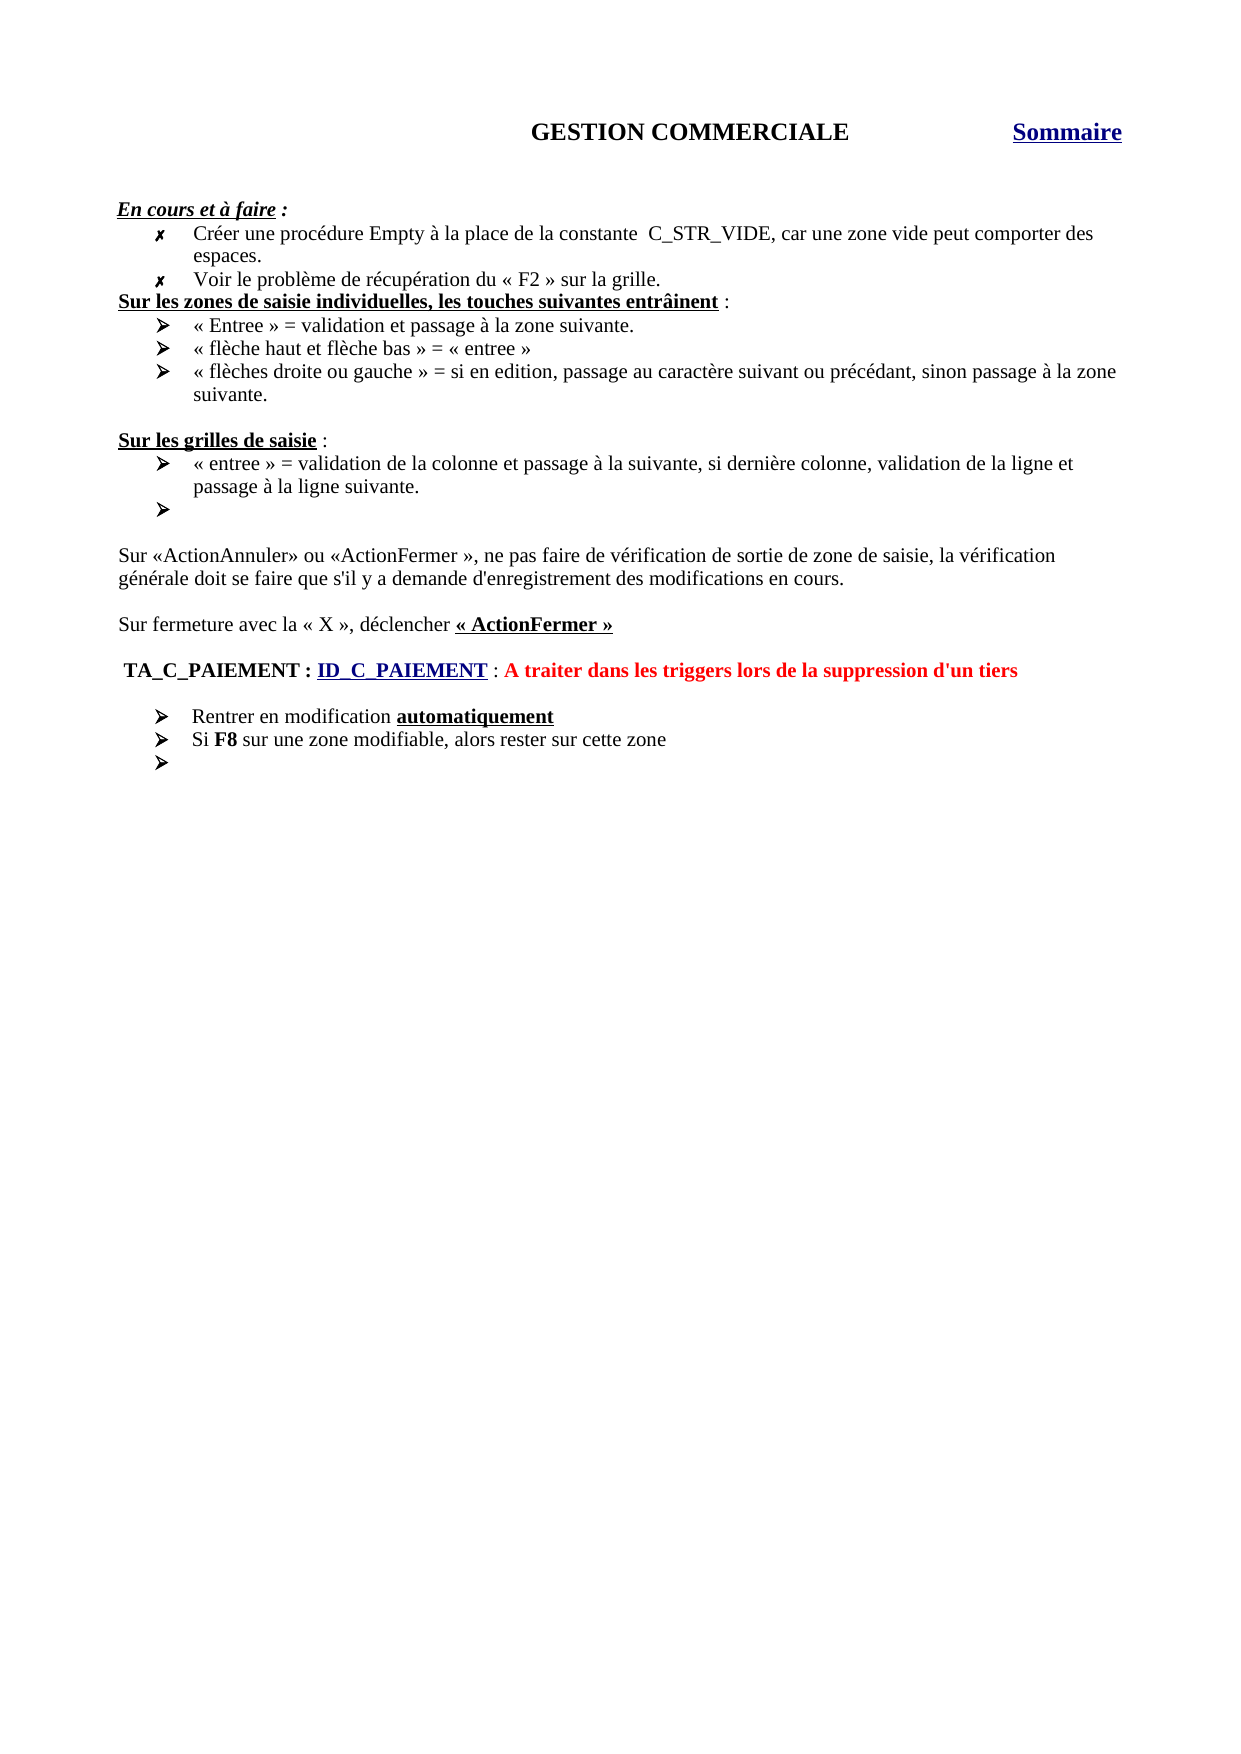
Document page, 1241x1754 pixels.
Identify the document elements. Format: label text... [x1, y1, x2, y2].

text Sur les grilles de saisie : [118, 428, 1122, 452]
text Sur les zones de saisie individuelles, les touches suivantes entrâinent : [118, 290, 1122, 313]
list Si F8 sur une zone modifiable, alors rester sur cette zone [154, 728, 1122, 751]
list « entree » = validation de la colonne et passage à la suivante, si dernière colonne, validation de la ligne et passage à la ligne suivante. [156, 452, 1122, 498]
text TA_C_PAIEMENT : ID_C_PAIEMENT : A traiter dans les triggers lors de la suppression d'un tiers [118, 659, 1122, 682]
list Voir le problème de récupération du « F2 » sur la grille. [156, 267, 1122, 290]
list « flèche haut et flèche bas » = « entree » [156, 336, 1122, 359]
text Sur fermeture avec la « X », déclencher « ActionFermer » [118, 613, 1122, 636]
list Créer une procédure Empty à la place de la constante C_STR_VIDE, car une zone vide peut comporter des espaces. [156, 221, 1122, 267]
list « flèches droite ou gauche » = si en edition, passage au caractère suivant ou précédant, sinon passage à la zone suivante. [156, 359, 1122, 406]
text En cours et à faire : [117, 198, 1122, 221]
list Rentrer en modification automatiquement [154, 705, 1122, 728]
text Sur «ActionAnnuler» ou «ActionFermer », ne pas faire de vérification de sortie de zone de saisie, la vérification générale doit se faire que s'il y a demande d'enregistrement des modifications en cours. [118, 544, 1122, 590]
list « Entree » = validation et passage à la zone suivante. [156, 313, 1122, 336]
